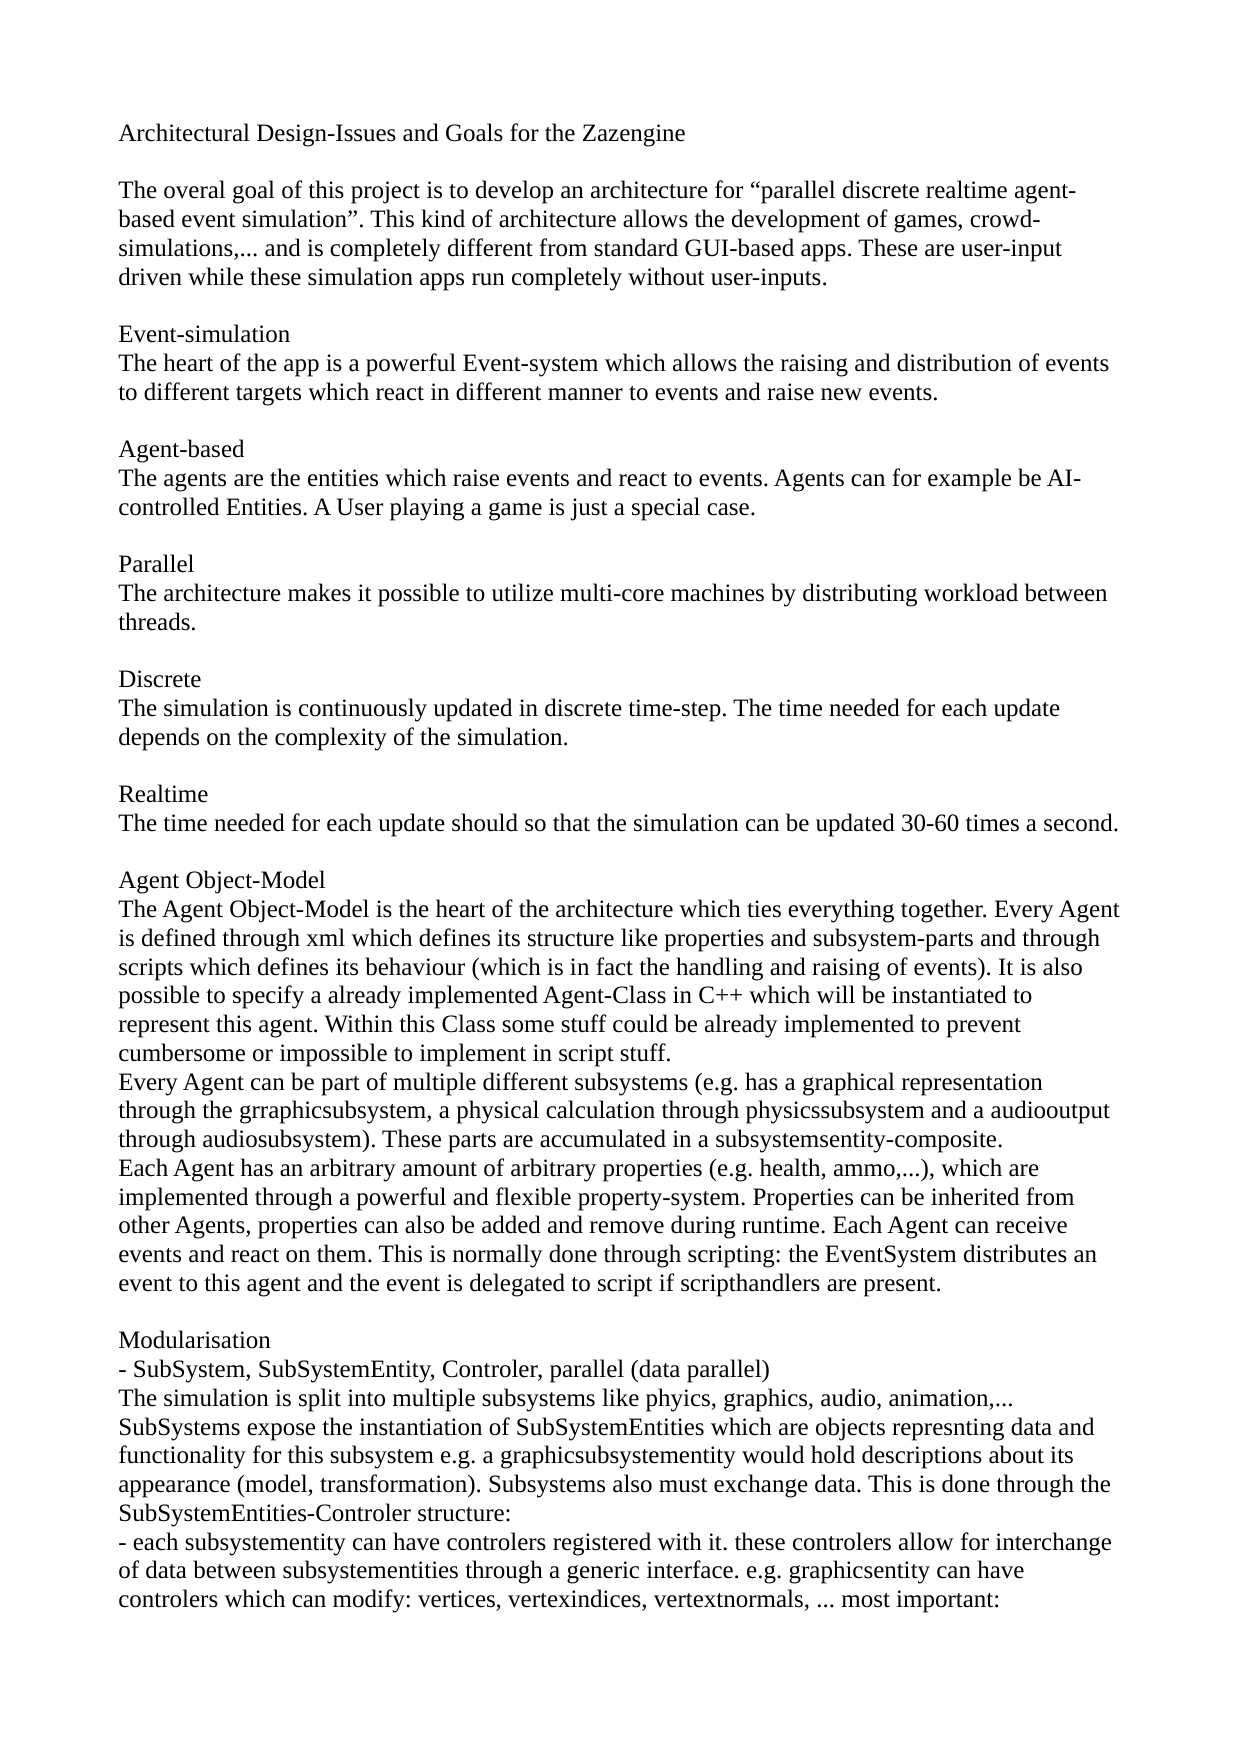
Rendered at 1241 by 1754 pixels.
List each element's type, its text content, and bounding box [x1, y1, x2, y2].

text Architectural Design-Issues and Goals for the Zazengine [118, 118, 1122, 147]
text The Agent Object-Model is the heart of the architecture which ties everything together. Every Agent is defined through xml which defines its structure like properties and subsystem-parts and through scripts which defines its behaviour (which is in fact the handling and raising of events). It is also possible to specify a already implemented Agent-Class in C++ which will be instantiated to represent this agent. Within this Class some stuff could be already implemented to prevent cumbersome or impossible to implement in script stuff. [118, 894, 1122, 1067]
text Agent-based [118, 434, 1122, 463]
text The agents are the entities which raise events and react to events. Agents can for example be AI-controlled Entities. A User playing a game is just a special case. [118, 463, 1122, 521]
text The simulation is continuously updated in discrete time-step. The time needed for each update depends on the complexity of the simulation. [118, 693, 1122, 751]
text Every Agent can be part of multiple different subsystems (e.g. has a graphical representation through the grraphicsubsystem, a physical calculation through physicssubsystem and a audiooutput through audiosubsystem). These parts are accumulated in a subsystemsentity-composite. [118, 1067, 1122, 1153]
text Parallel [118, 549, 1122, 578]
text Agent Object-Model [118, 866, 1122, 894]
text The architecture makes it possible to utilize multi-core machines by distributing workload between threads. [118, 578, 1122, 636]
text Discrete [118, 664, 1122, 693]
text The time needed for each update should so that the simulation can be updated 30-60 times a second. [118, 808, 1122, 837]
text The simulation is split into multiple subsystems like phyics, graphics, audio, animation,... SubSystems expose the instantiation of SubSystemEntities which are objects represnting data and functionality for this subsystem e.g. a graphicsubsystementity would hold descriptions about its appearance (model, transformation). Subsystems also must exchange data. This is done through the SubSystemEntities-Controler structure: [118, 1383, 1122, 1527]
text - SubSystem, SubSystemEntity, Controler, parallel (data parallel) [118, 1354, 1122, 1383]
text Modularisation [118, 1326, 1122, 1354]
text The overal goal of this project is to develop an architecture for “parallel discrete realtime agent-based event simulation”. This kind of architecture allows the development of games, crowd-simulations,... and is completely different from standard GUI-based apps. These are user-input driven while these simulation apps run completely without user-inputs. [118, 176, 1122, 291]
text The heart of the app is a powerful Event-system which allows the raising and distribution of events to different targets which react in different manner to events and raise new events. [118, 348, 1122, 406]
text Realtime [118, 779, 1122, 808]
text Event-simulation [118, 319, 1122, 348]
text Each Agent has an arbitrary amount of arbitrary properties (e.g. health, ammo,...), which are implemented through a powerful and flexible property-system. Properties can be inherited from other Agents, properties can also be added and remove during runtime. Each Agent can receive events and react on them. This is normally done through scripting: the EventSystem distributes an event to this agent and the event is delegated to script if scripthandlers are present. [118, 1153, 1122, 1297]
text - each subsystementity can have controlers registered with it. these controlers allow for interchange of data between subsystementities through a generic interface. e.g. graphicsentity can have controlers which can modify: vertices, vertexindices, vertextnormals, ... most important: [118, 1527, 1122, 1613]
